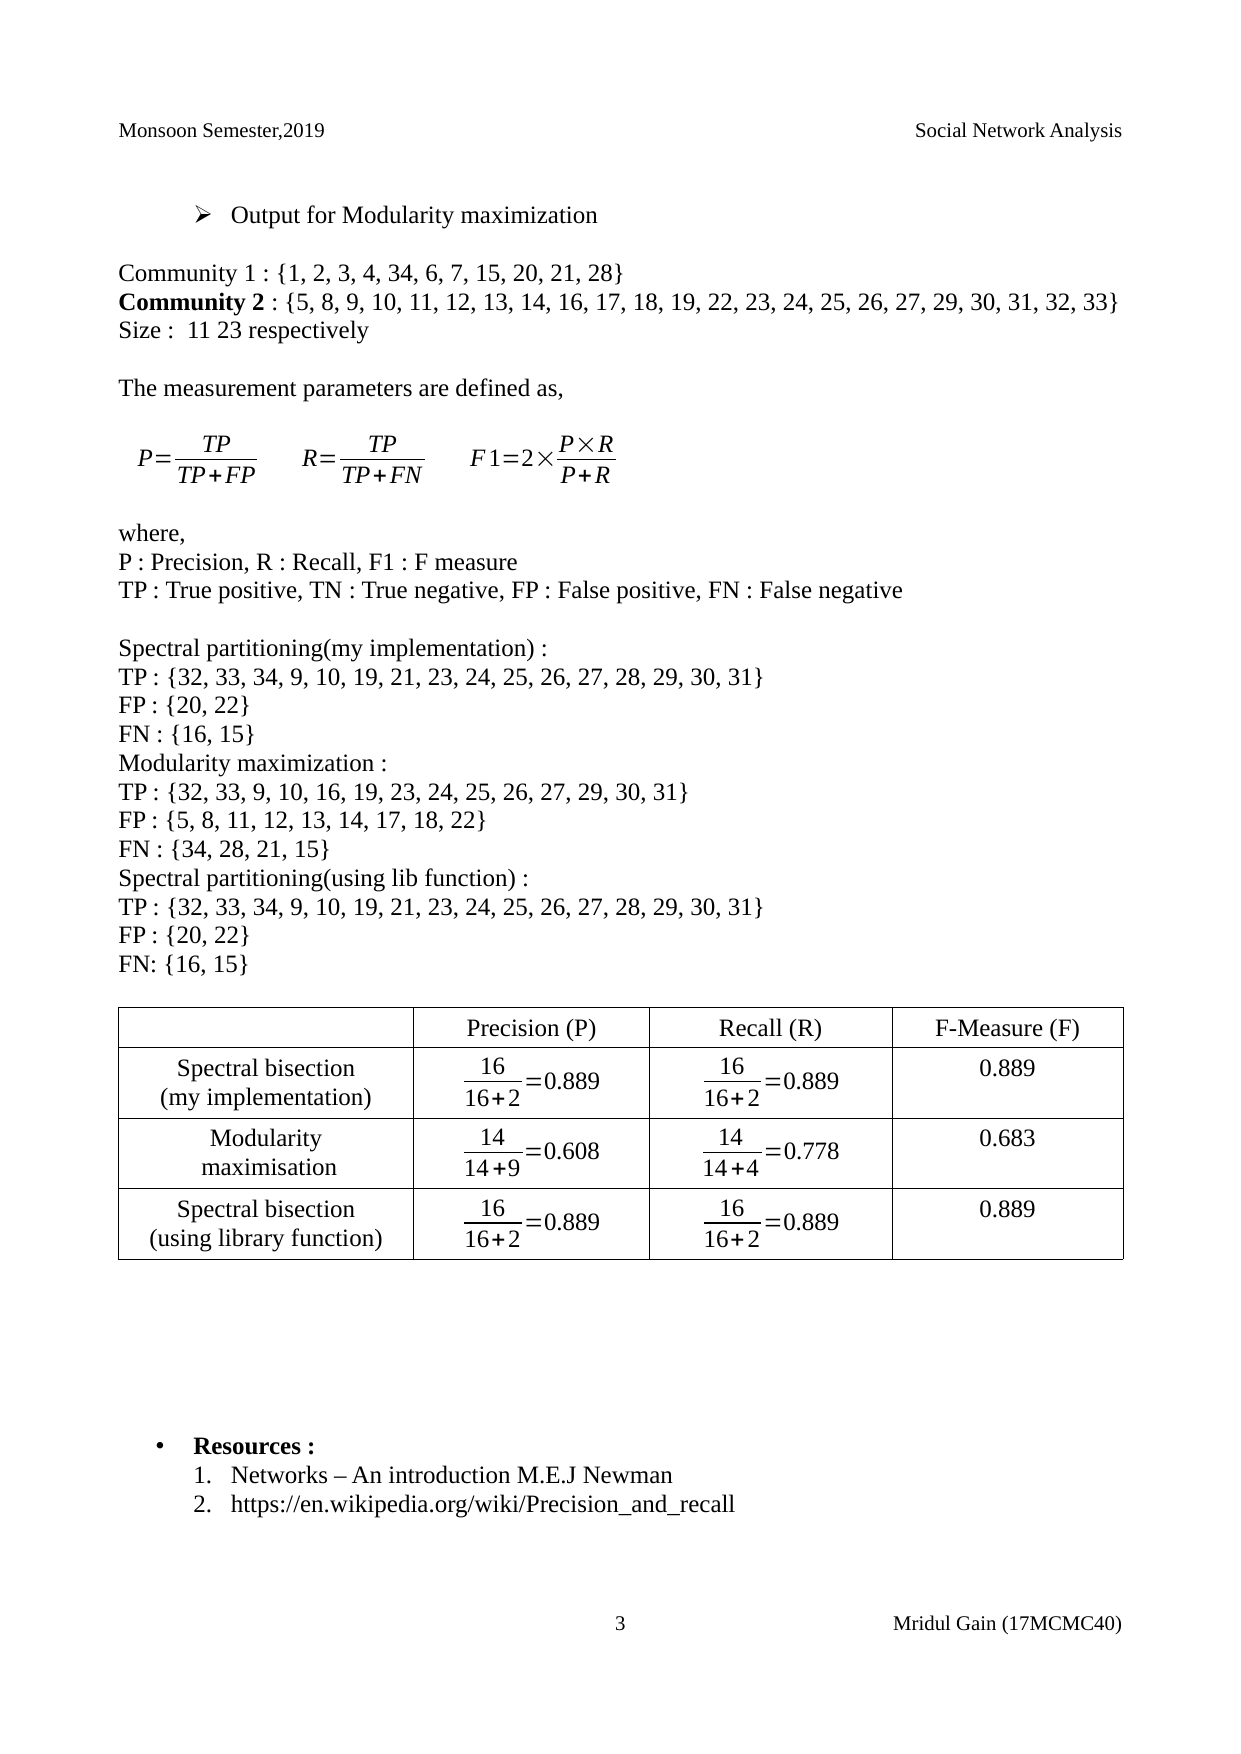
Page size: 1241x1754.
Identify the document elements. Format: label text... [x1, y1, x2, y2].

table_cell [414, 1189, 649, 1259]
table_header Recall (R) [650, 1008, 892, 1047]
text where, [118, 518, 1122, 547]
table_cell [414, 1119, 649, 1188]
text TP : {32, 33, 34, 9, 10, 19, 21, 23, 24, 25, 26, 27, 28, 29, 30, 31} [118, 662, 1122, 691]
text FP : {20, 22} [118, 921, 1122, 949]
table_header F-Measure (F) [893, 1008, 1123, 1047]
table_cell [650, 1119, 892, 1188]
text Size : 11 23 respectively [118, 315, 1122, 344]
table_cell Spectral bisection (my implementation) [119, 1048, 413, 1118]
list Output for Modularity maximization [193, 200, 1122, 229]
list https://en.wikipedia.org/wiki/Precision_and_recall [193, 1489, 1122, 1518]
text Community 2 : {5, 8, 9, 10, 11, 12, 13, 14, 16, 17, 18, 19, 22, 23, 24, 25, 26, 27, 29, 30, 31, 32, 33} [118, 287, 1122, 315]
text FP : {20, 22} [118, 691, 1122, 719]
text FN : {34, 28, 21, 15} [118, 834, 1122, 863]
text FP : {5, 8, 11, 12, 13, 14, 17, 18, 22} [118, 806, 1122, 834]
text Community 1 : {1, 2, 3, 4, 34, 6, 7, 15, 20, 21, 28} [118, 258, 1122, 287]
text FN: {16, 15} [118, 949, 1122, 978]
table_cell [414, 1048, 649, 1118]
table_cell 0.889 [893, 1189, 1123, 1259]
table_cell 0.683 [893, 1119, 1123, 1188]
table_cell [650, 1189, 892, 1259]
text TP : {32, 33, 34, 9, 10, 19, 21, 23, 24, 25, 26, 27, 28, 29, 30, 31} [118, 892, 1122, 921]
table_header Precision (P) [414, 1008, 649, 1047]
table_cell Modularity maximisation [119, 1119, 413, 1188]
text P : Precision, R : Recall, F1 : F measure [118, 547, 1122, 576]
text TP : True positive, TN : True negative, FP : False positive, FN : False negative [118, 576, 1122, 604]
text TP : {32, 33, 9, 10, 16, 19, 23, 24, 25, 26, 27, 29, 30, 31} [118, 777, 1122, 806]
table_cell 0.889 [893, 1048, 1123, 1118]
list Networks – An introduction M.E.J Newman [193, 1460, 1122, 1489]
text Modularity maximization : [118, 748, 1122, 777]
text The measurement parameters are defined as, [118, 373, 1122, 402]
table_cell [650, 1048, 892, 1118]
text Spectral partitioning(my implementation) : [118, 633, 1122, 662]
text FN : {16, 15} [118, 719, 1122, 748]
table_header [119, 1008, 413, 1047]
text Spectral partitioning(using lib function) : [118, 863, 1122, 892]
table_cell Spectral bisection (using library function) [119, 1189, 413, 1259]
list Resources : [156, 1431, 1122, 1460]
